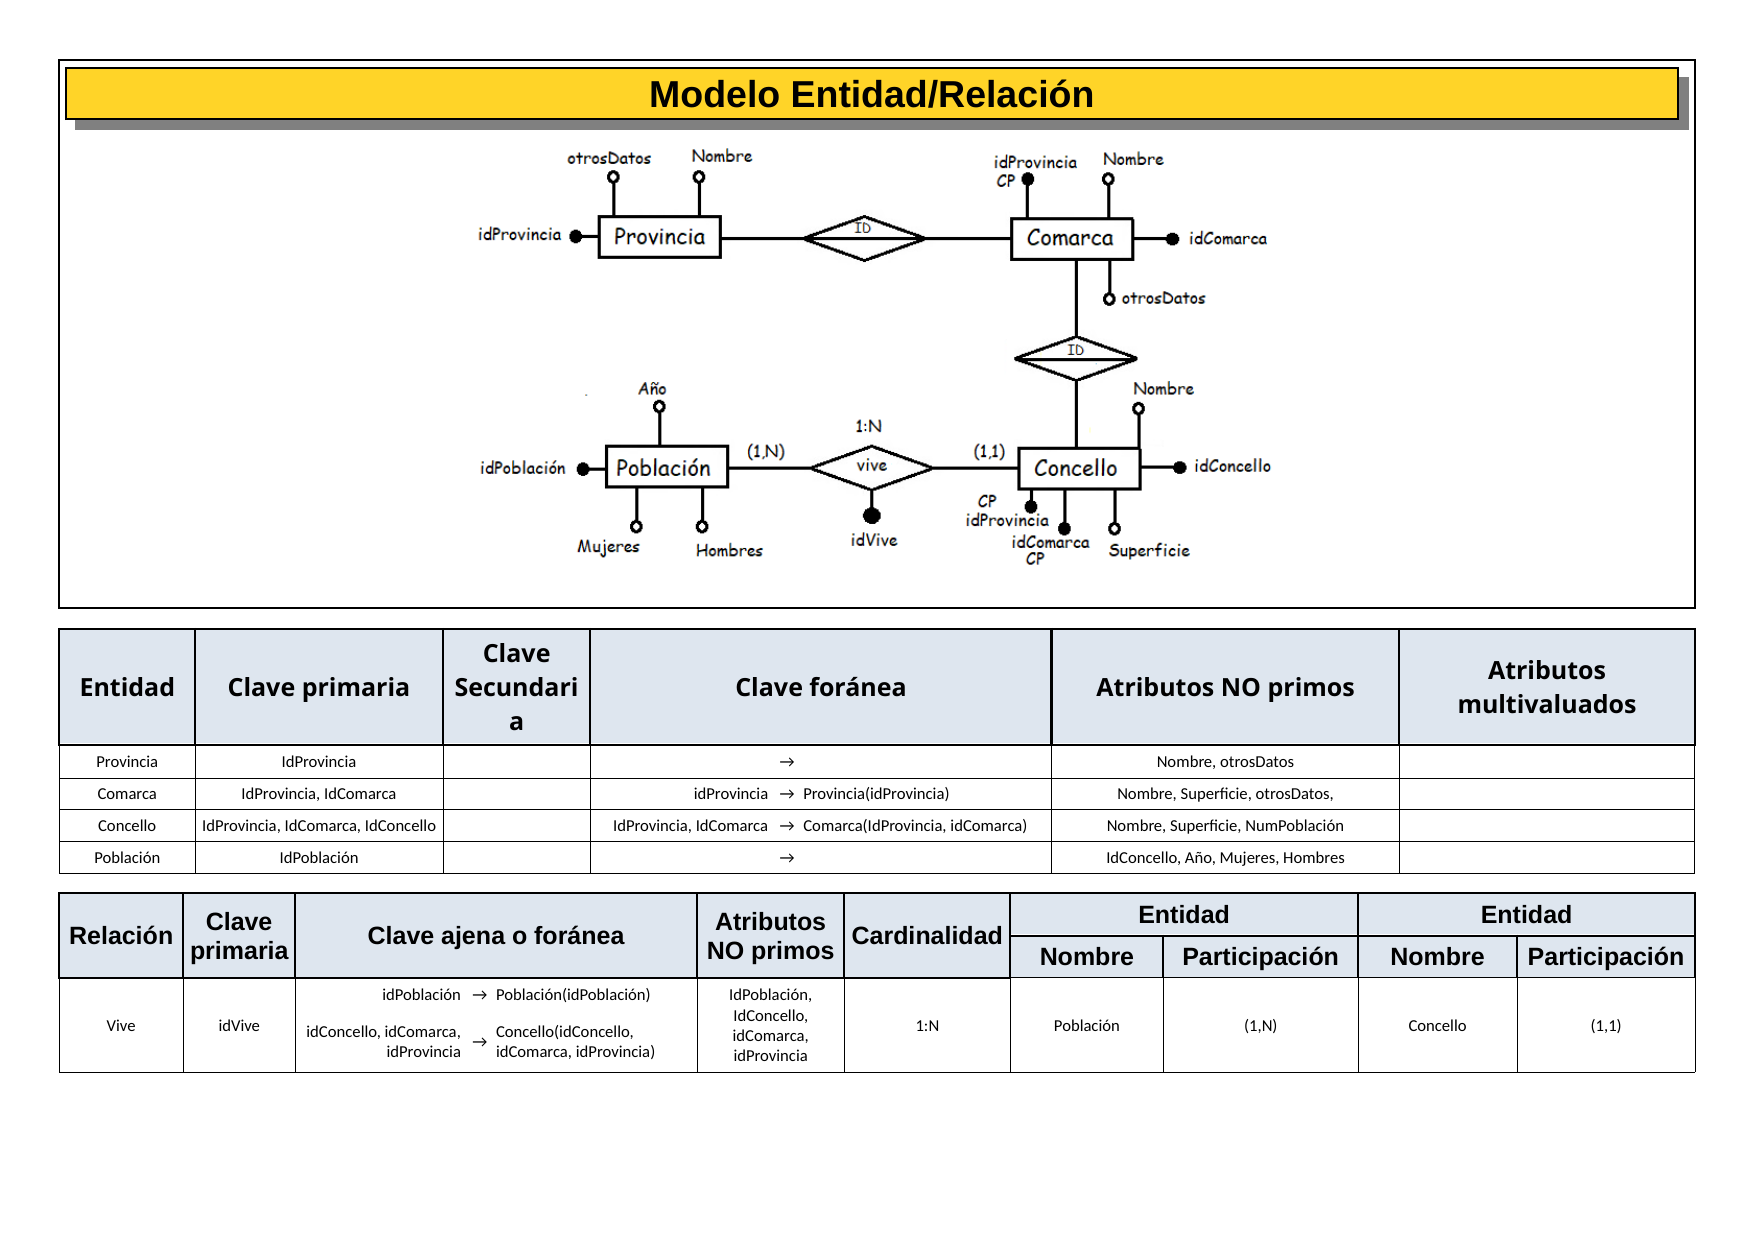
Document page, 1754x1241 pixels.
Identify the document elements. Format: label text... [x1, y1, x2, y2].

table_cell → [774, 842, 797, 873]
table_cell Comarca [60, 779, 195, 809]
table_cell IdProvincia, IdComarca [591, 810, 774, 841]
table_cell [798, 746, 1051, 777]
table_header Modelo Entidad/Relación [60, 61, 1694, 136]
table_cell Concello(idConcello, idComarca, idProvincia) [490, 1011, 697, 1072]
table_cell [444, 779, 590, 809]
table_header Entidad [60, 630, 194, 743]
table_cell [1400, 746, 1694, 777]
table_header Clave foránea [591, 630, 1050, 743]
table_cell IdProvincia, IdComarca [196, 779, 443, 809]
table_cell [60, 136, 1694, 607]
table_cell [798, 842, 1051, 873]
table_cell idPoblación [296, 979, 466, 1011]
table_cell Provincia(idProvincia) [798, 779, 1051, 809]
table_cell [591, 746, 774, 777]
table_header Relación [60, 894, 182, 977]
table_header Entidad [1011, 894, 1357, 934]
table_cell IdPoblación [196, 842, 443, 873]
table_header Atributos NO primos [698, 894, 843, 977]
table_cell [1400, 779, 1694, 809]
table_header Atributos multivaluados [1400, 630, 1694, 743]
table_cell Población [1011, 978, 1163, 1072]
table_cell Población [60, 842, 195, 873]
table_cell idProvincia [591, 779, 774, 809]
table_header Clave primaria [196, 630, 442, 743]
table_cell Nombre [1359, 937, 1516, 977]
table_cell → [466, 1011, 490, 1072]
table_header Cardinalidad [845, 894, 1009, 977]
table_cell idConcello, idComarca, idProvincia [296, 1011, 466, 1072]
table_cell Concello [60, 810, 195, 841]
table_cell IdProvincia, IdComarca, IdConcello [196, 810, 443, 841]
table_cell [1400, 810, 1694, 841]
table_cell [444, 746, 590, 777]
table_cell [444, 810, 590, 841]
table_cell → [774, 810, 797, 841]
table_cell → [774, 779, 797, 809]
table_cell IdPoblación, IdConcello, idComarca, idProvincia [698, 979, 844, 1072]
table_cell Población(idPoblación) [490, 979, 697, 1011]
table_cell Nombre, Superficie, otrosDatos, [1052, 779, 1399, 809]
table_cell [591, 842, 774, 873]
table_cell (1,N) [1164, 978, 1358, 1072]
table_cell Comarca(IdProvincia, idComarca) [798, 810, 1051, 841]
table_header Clave Secundaria [444, 630, 589, 743]
table_cell idVive [184, 979, 295, 1072]
table_cell Nombre, otrosDatos [1052, 746, 1399, 777]
table_cell [444, 842, 590, 873]
table_cell [1400, 842, 1694, 873]
table_cell → [466, 979, 490, 1011]
table_header Clave ajena o foránea [296, 894, 696, 977]
table_cell Participación [1164, 937, 1357, 977]
table_cell 1:N [845, 979, 1010, 1072]
table_header Atributos NO primos [1053, 630, 1398, 743]
table_cell Vive [60, 979, 183, 1072]
table_cell Provincia [60, 746, 195, 777]
table_cell (1,1) [1518, 978, 1695, 1072]
table_cell Participación [1518, 937, 1694, 977]
table_cell Nombre [1011, 937, 1162, 977]
picture [463, 141, 1290, 572]
table_header Clave primaria [184, 894, 294, 977]
table_cell Nombre, Superficie, NumPoblación [1052, 810, 1399, 841]
table_cell Concello [1359, 978, 1517, 1072]
table_cell IdConcello, Año, Mujeres, Hombres [1052, 842, 1399, 873]
table_cell → [774, 746, 797, 777]
table_header Entidad [1359, 894, 1694, 934]
table_cell IdProvincia [196, 746, 443, 777]
